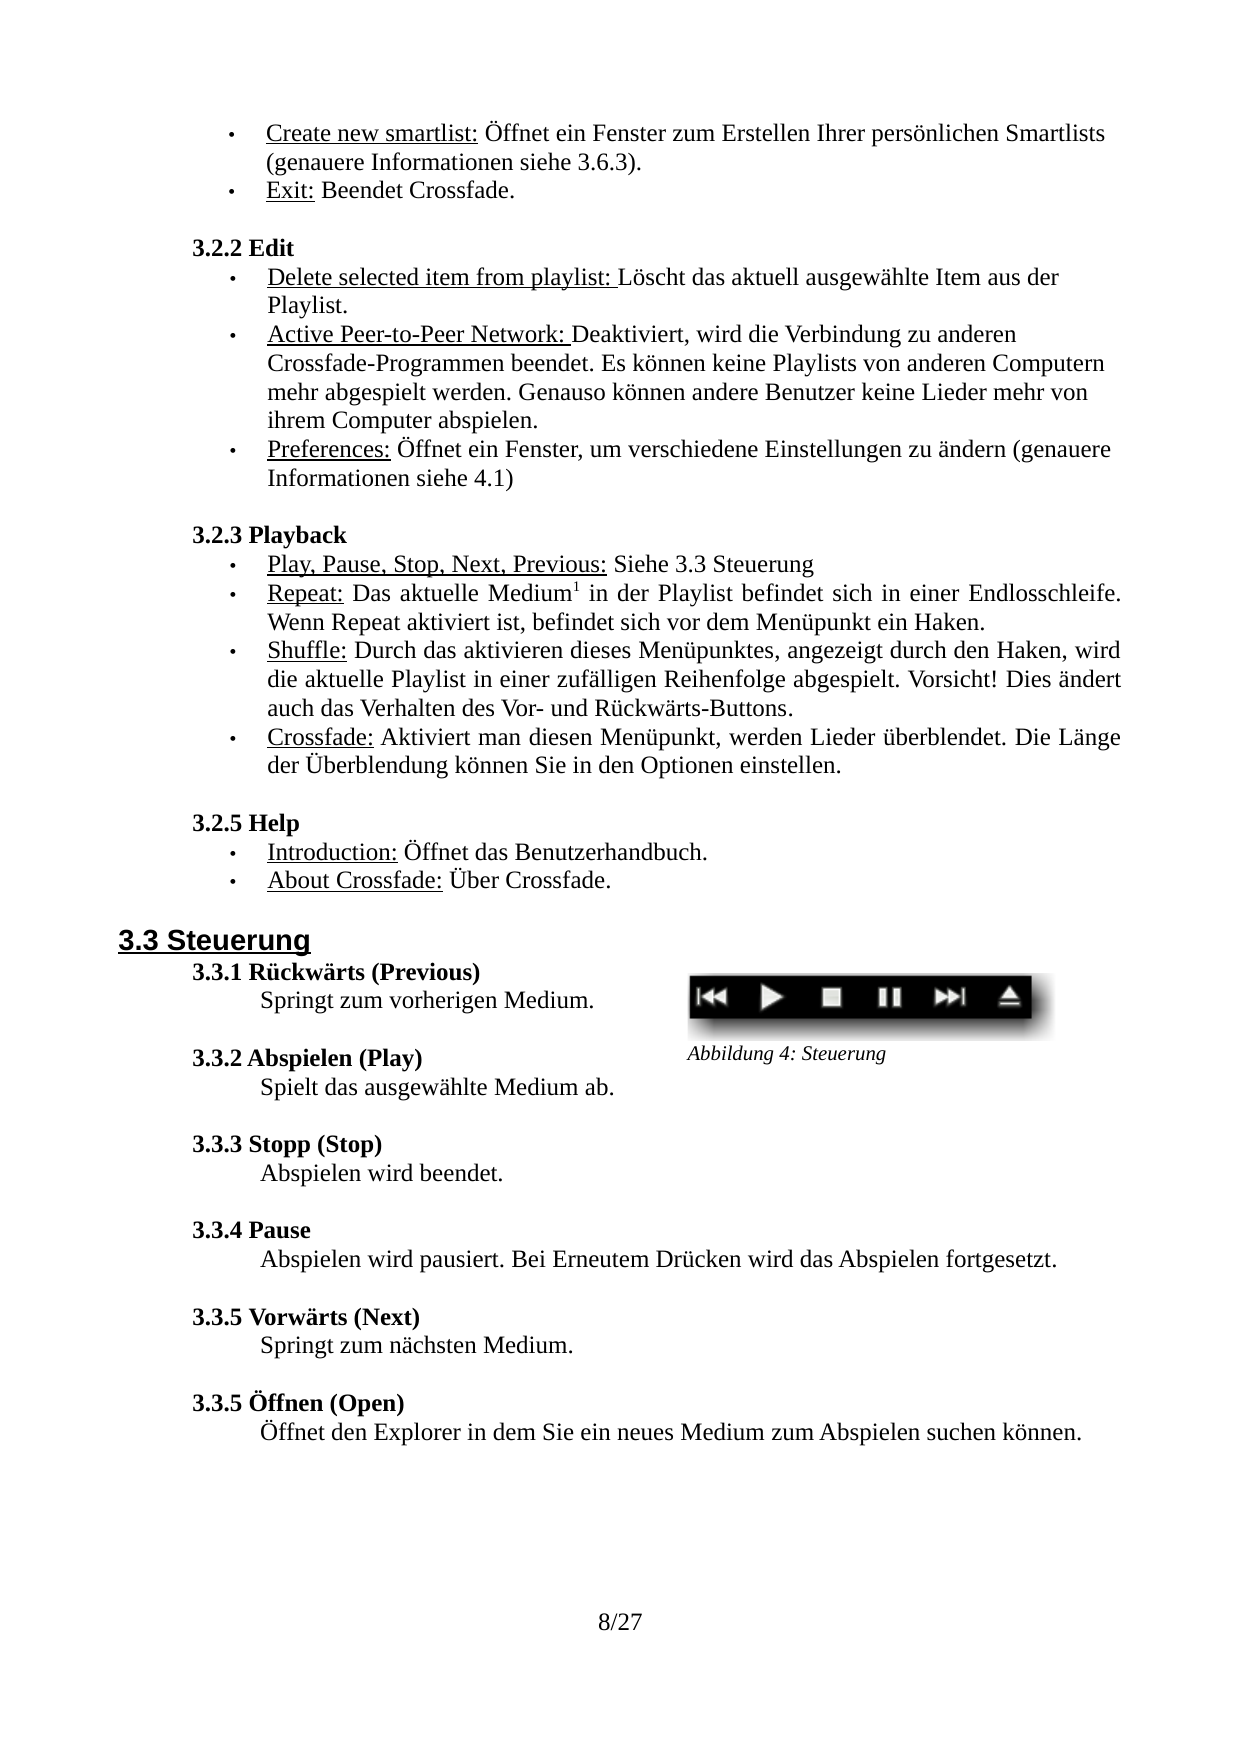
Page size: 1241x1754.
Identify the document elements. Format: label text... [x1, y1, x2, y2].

list Introduction: Öffnet das Benutzerhandbuch. [229, 837, 1122, 866]
list Active Peer-to-Peer Network: Deaktiviert, wird die Verbindung zu anderen Crossfade-Programmen beendet. Es können keine Playlists von anderen Computern mehr abgespielt werden. Genauso können andere Benutzer keine Lieder mehr von ihrem Computer abspielen. [229, 319, 1122, 434]
list About Crossfade: Über Crossfade. [229, 866, 1122, 894]
picture [687, 973, 1057, 1041]
text Öffnet den Explorer in dem Sie ein neues Medium zum Abspielen suchen können. [236, 1417, 1122, 1445]
subtitle 3.2.2 Edit [118, 233, 1122, 262]
subtitle 3.2.3 Playback [118, 521, 1122, 549]
text Spielt das ausgewählte Medium ab. [236, 1072, 1122, 1100]
subtitle 3.3 Steuerung [118, 923, 1122, 957]
list Crossfade: Aktiviert man diesen Menüpunkt, werden Lieder überblendet. Die Länge der Überblendung können Sie in den Optionen einstellen. [229, 722, 1122, 779]
text Abspielen wird pausiert. Bei Erneutem Drücken wird das Abspielen fortgesetzt. [236, 1244, 1122, 1273]
list Repeat: Das aktuelle Medium1 in der Playlist befindet sich in einer Endlosschleife. Wenn Repeat aktiviert ist, befindet sich vor dem Menüpunkt ein Haken. [229, 578, 1122, 636]
text Springt zum nächsten Medium. [236, 1330, 1122, 1359]
subtitle 3.3.2 Abspielen (Play) [118, 1043, 1122, 1072]
text Springt zum vorherigen Medium. [236, 985, 687, 1014]
subtitle 3.3.4 Pause [118, 1215, 1122, 1244]
subtitle 3.2.5 Help [118, 808, 1122, 837]
subtitle 3.3.5 Öffnen (Open) [118, 1388, 1122, 1417]
list Delete selected item from playlist: Löscht das aktuell ausgewählte Item aus der Playlist. [229, 262, 1122, 319]
text [1057, 985, 1122, 1014]
text Abbildung 4: Steuerung [687, 1041, 1056, 1065]
list Preferences: Öffnet ein Fenster, um verschiedene Einstellungen zu ändern (genauere Informationen siehe 4.1) [229, 434, 1122, 492]
subtitle 3.3.5 Vorwärts (Next) [118, 1302, 1122, 1330]
list Play, Pause, Stop, Next, Previous: Siehe 3.3 Steuerung [229, 549, 1122, 578]
text Abspielen wird beendet. [236, 1158, 1122, 1187]
list Create new smartlist: Öffnet ein Fenster zum Erstellen Ihrer persönlichen Smartlists (genauere Informationen siehe 3.6.3). [228, 118, 1122, 176]
subtitle 3.3.1 Rückwärts (Previous) [118, 957, 1122, 985]
list Exit: Beendet Crossfade. [228, 176, 1122, 204]
list Shuffle: Durch das aktivieren dieses Menüpunktes, angezeigt durch den Haken, wird die aktuelle Playlist in einer zufälligen Reihenfolge abgespielt. Vorsicht! Dies ändert auch das Verhalten des Vor- und Rückwärts-Buttons. [229, 636, 1122, 722]
subtitle 3.3.3 Stopp (Stop) [118, 1129, 1122, 1158]
